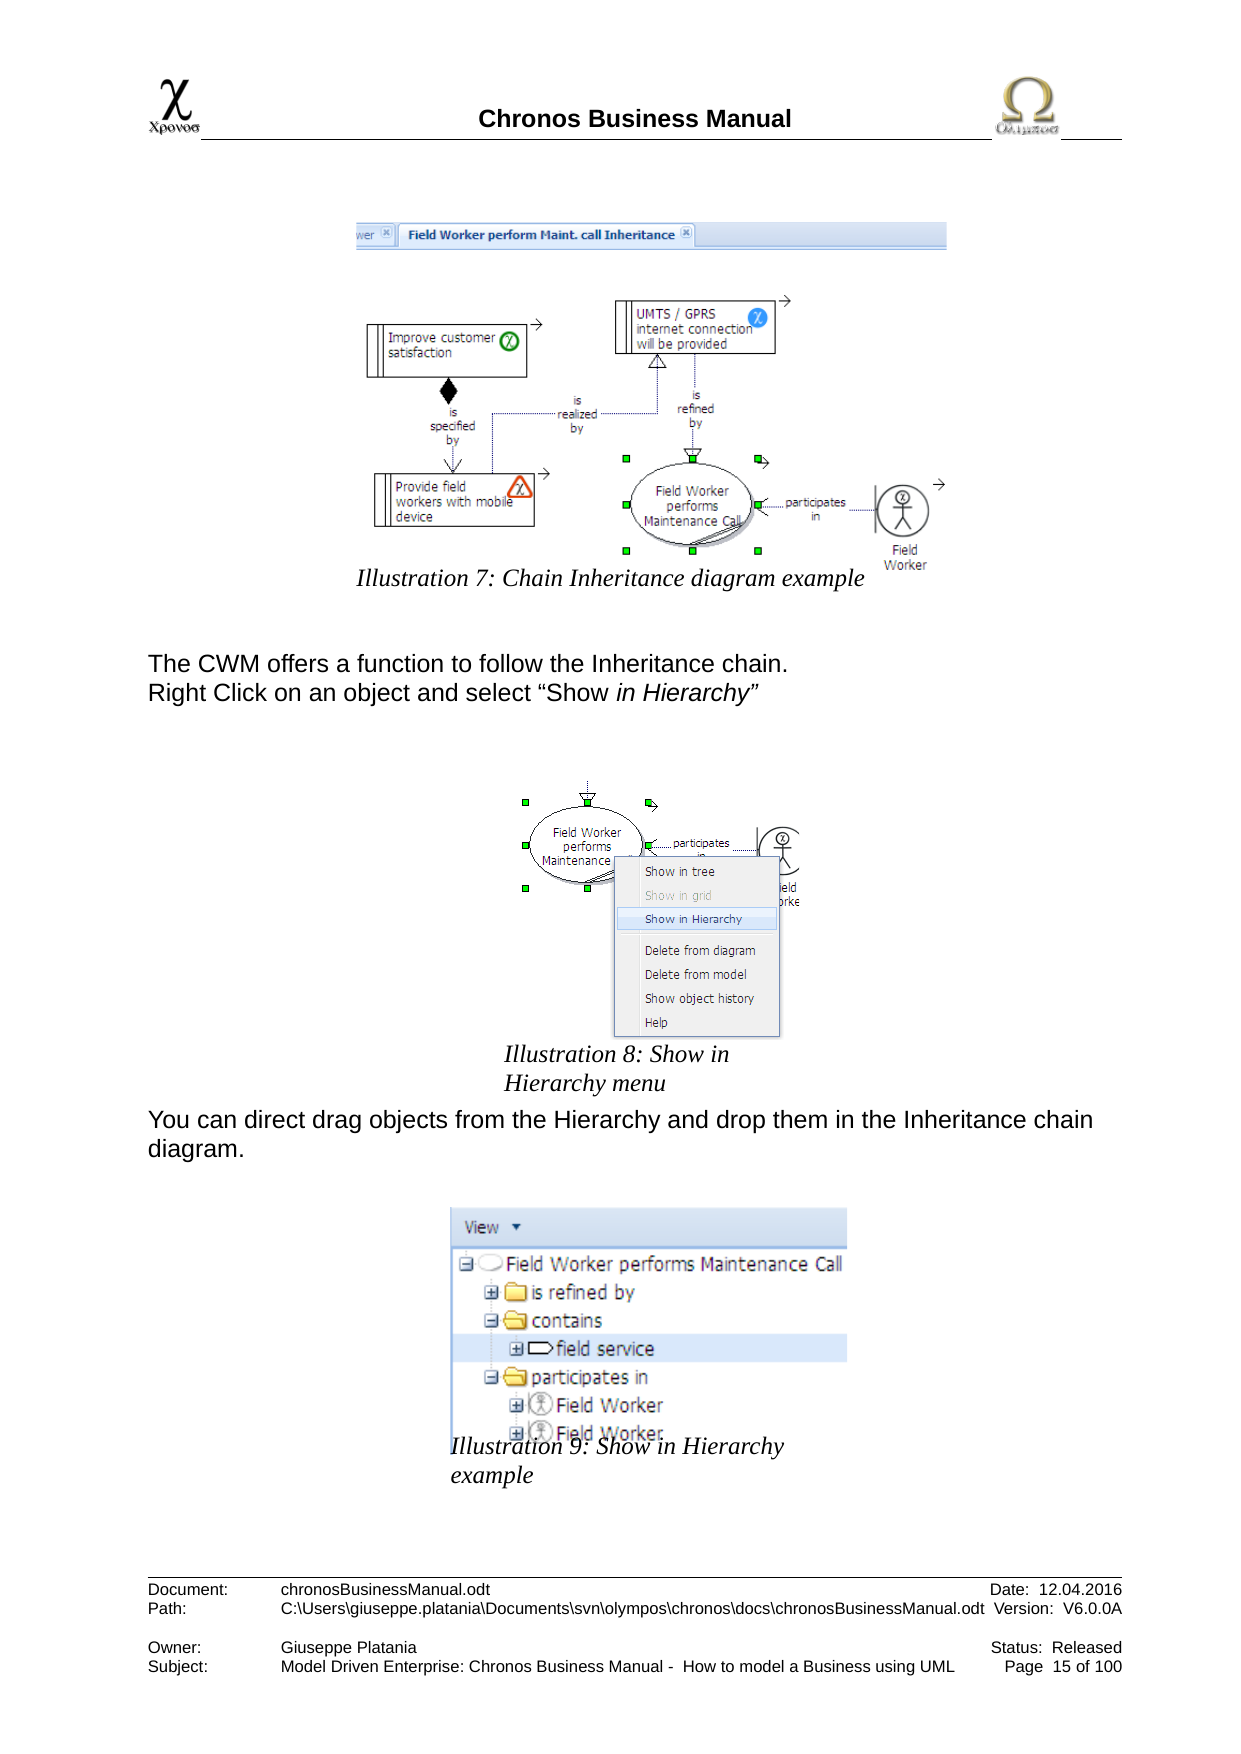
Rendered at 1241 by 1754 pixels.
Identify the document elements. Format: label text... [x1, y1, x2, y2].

text Illustration 7: Chain Inheritance diagram example [356, 587, 914, 592]
text Illustration 9: Show in Hierarchy example [450, 1455, 819, 1489]
picture [356, 222, 947, 587]
text Illustration 7: Chain Inheritance diagram example [356, 199, 914, 222]
picture [992, 75, 1061, 135]
text The CWM offers a function to follow the Inheritance chain. [148, 649, 1122, 677]
picture [147, 75, 201, 135]
text Right Click on an object and select “Show in Hierarchy” [148, 677, 1122, 706]
text Illustration 9: Show in Hierarchy example [450, 1184, 819, 1207]
picture [450, 1207, 848, 1455]
text Illustration 8: Show in Hierarchy menu [504, 1063, 766, 1096]
picture [503, 780, 800, 1063]
text Illustration 8: Show in Hierarchy menu [504, 757, 766, 780]
text You can direct drag objects from the Hierarchy and drop them in the Inheritance chain diagram. [148, 1105, 1122, 1163]
